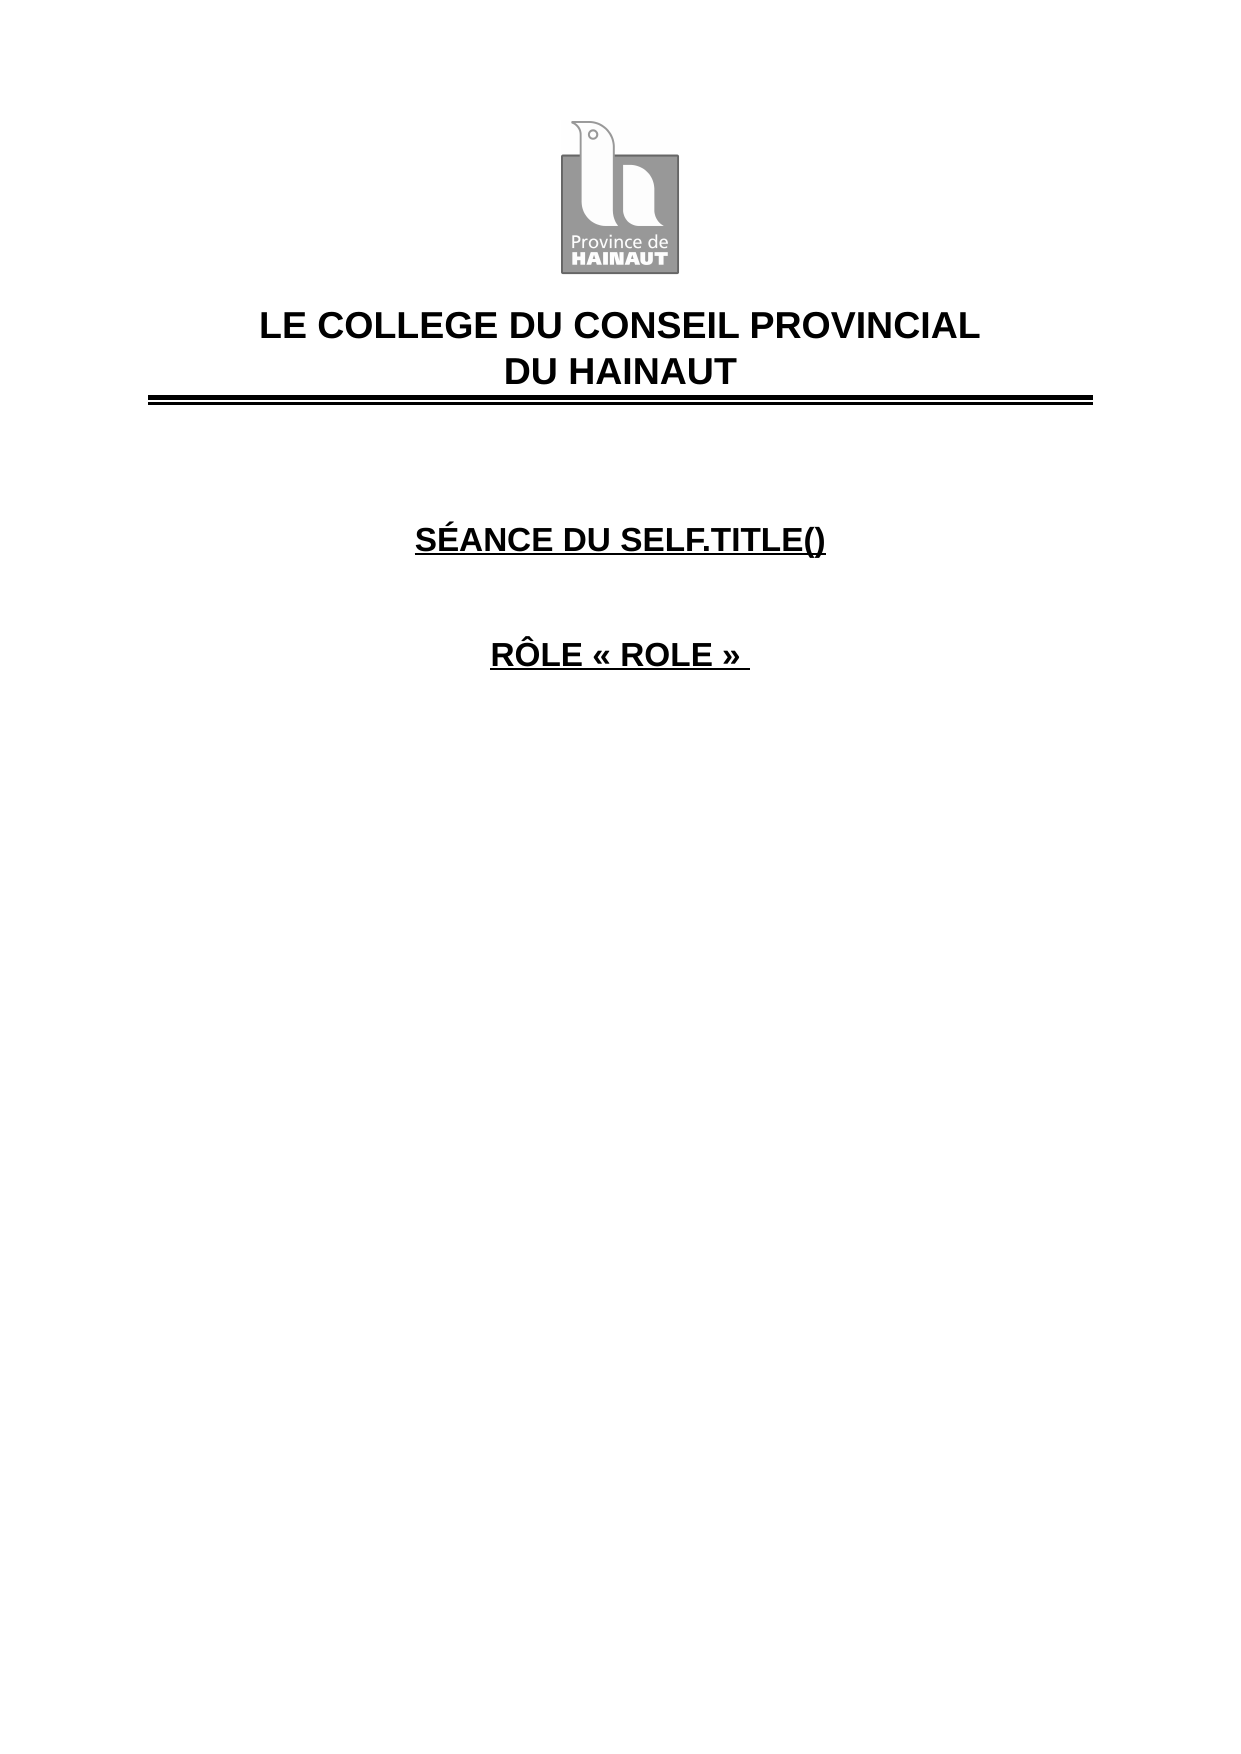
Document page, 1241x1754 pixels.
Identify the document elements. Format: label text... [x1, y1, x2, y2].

text SÉANCE DU self.Title() [148, 519, 1093, 558]
text DU HAINAUT [148, 346, 1093, 395]
text RÔLE « role » [148, 635, 1093, 673]
text LE COLLEGE DU CONSEIL PROVINCIAL [148, 303, 1093, 346]
picture [560, 120, 680, 275]
